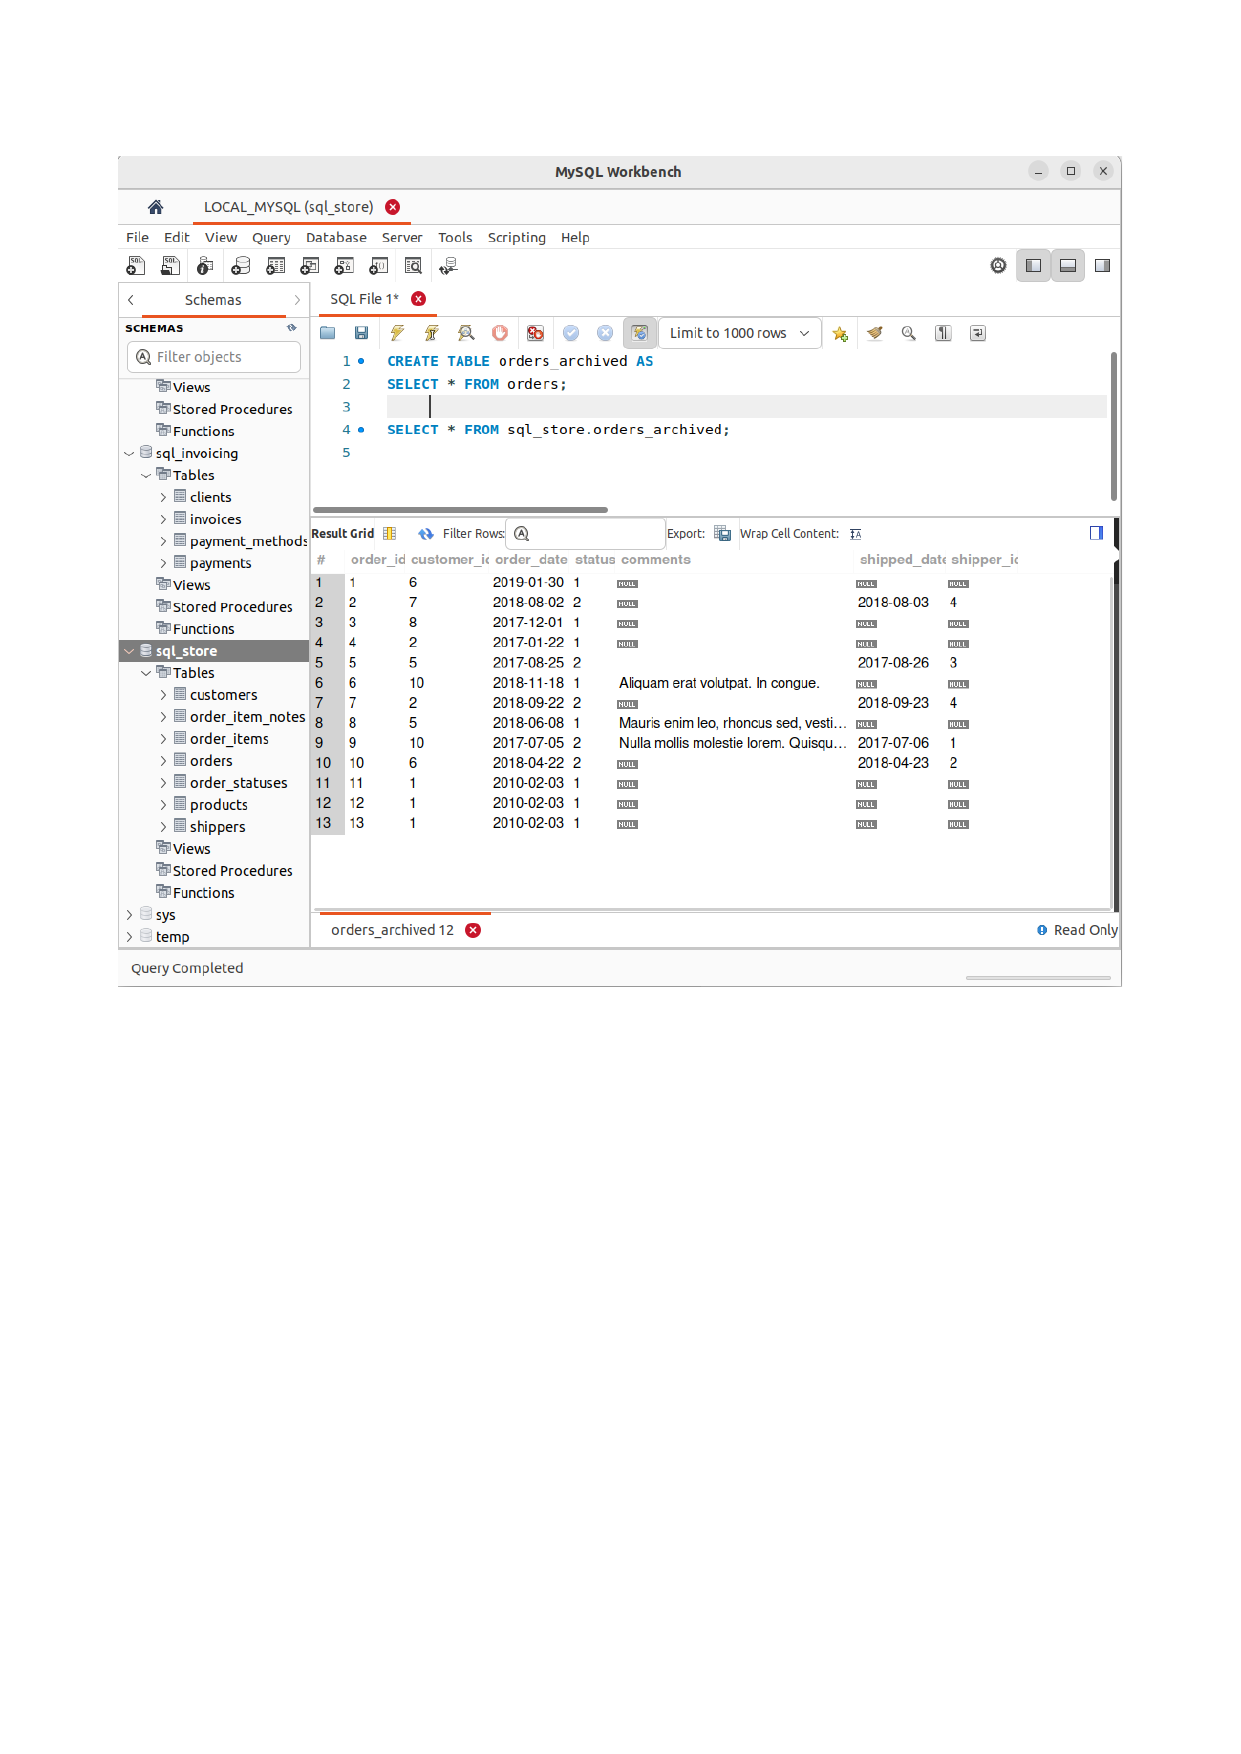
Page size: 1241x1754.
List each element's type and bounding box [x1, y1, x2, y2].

picture [118, 156, 1123, 987]
